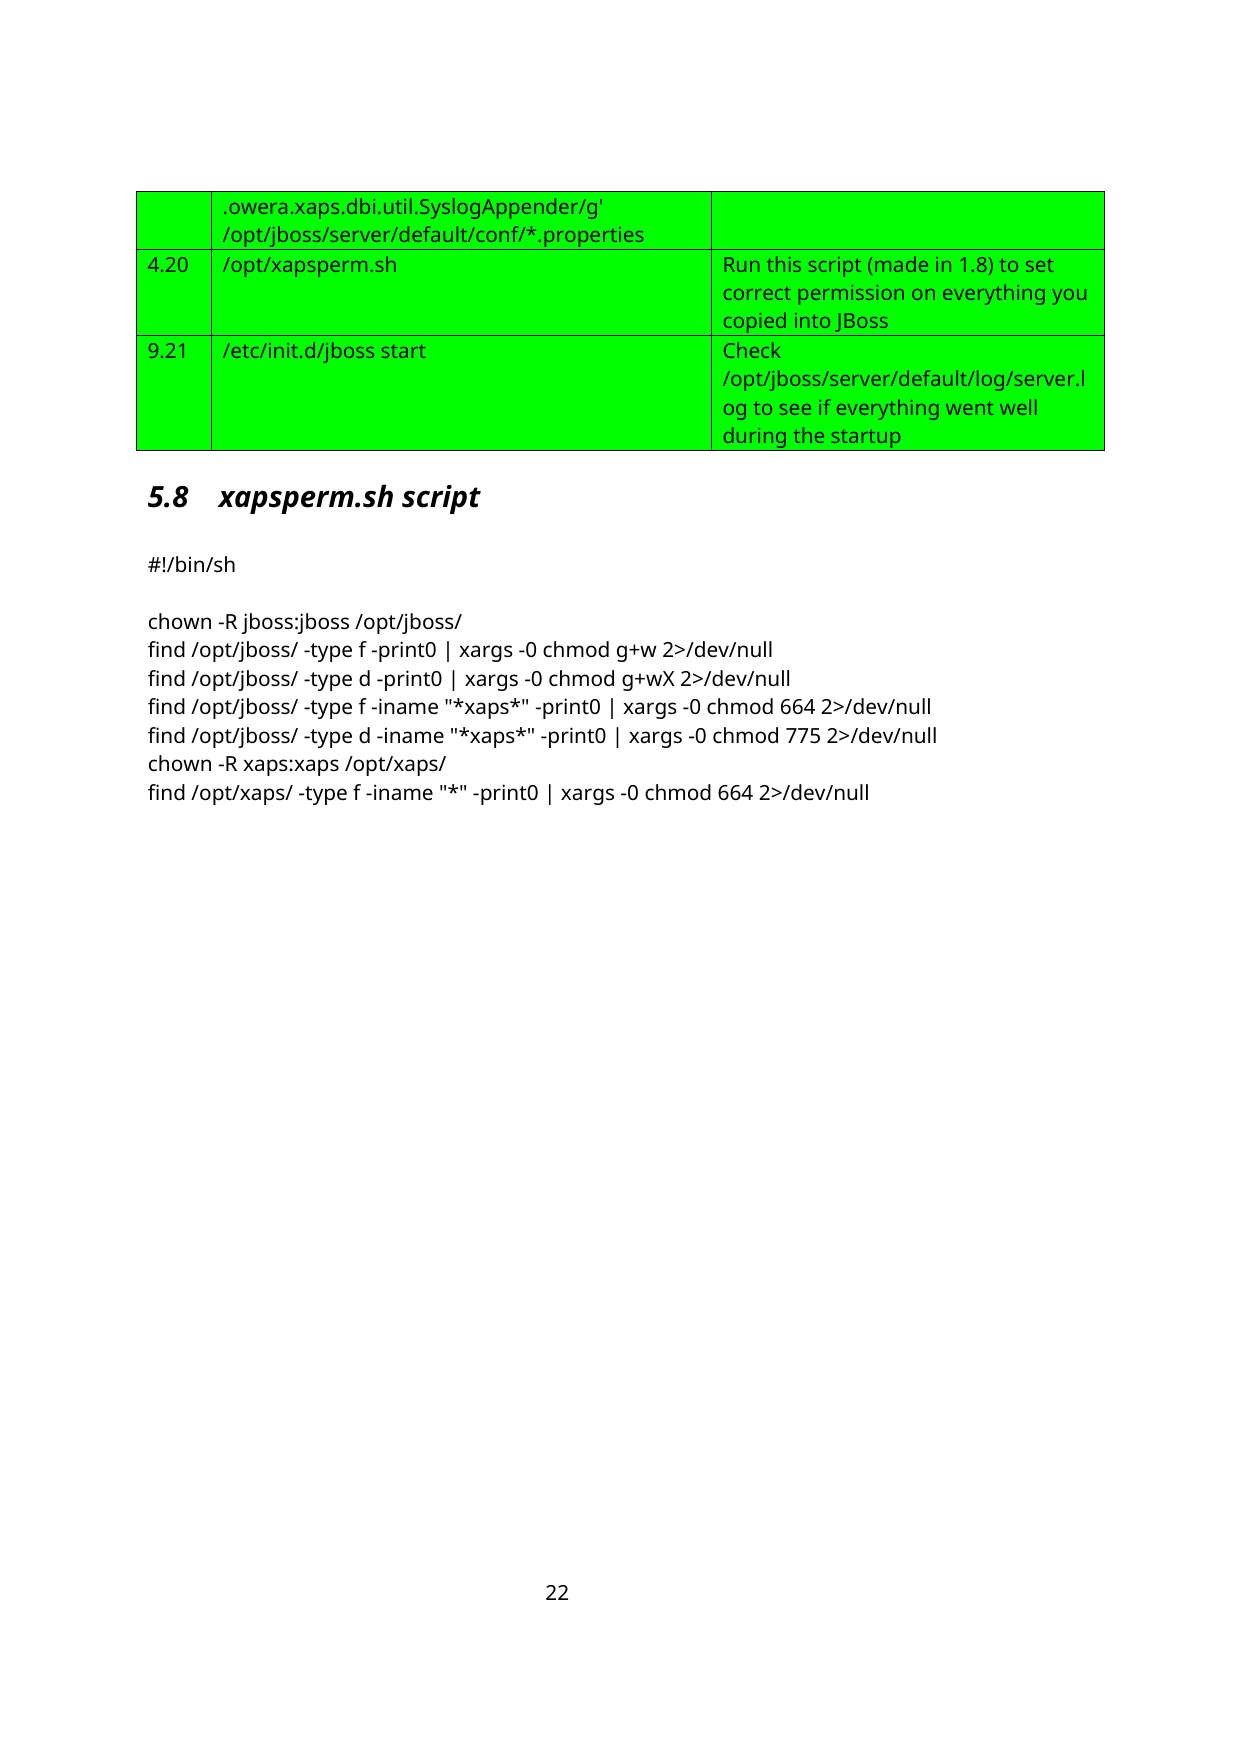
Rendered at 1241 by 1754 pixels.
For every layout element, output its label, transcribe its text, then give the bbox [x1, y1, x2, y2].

text find /opt/jboss/ -type d -print0 | xargs -0 chmod g+wX 2>/dev/null [148, 664, 1092, 692]
table_cell 9.21 [137, 336, 211, 450]
table_cell [712, 192, 1104, 249]
table_cell Check /opt/jboss/server/default/log/server.log to see if everything went well during the startup [712, 336, 1104, 450]
table_cell /etc/init.d/jboss start [212, 336, 711, 450]
subtitle xapsperm.sh script [148, 476, 1092, 516]
text find /opt/jboss/ -type d -iname "*xaps*" -print0 | xargs -0 chmod 775 2>/dev/null [148, 721, 1092, 749]
text #!/bin/sh [148, 550, 1092, 579]
text find /opt/xaps/ -type f -iname "*" -print0 | xargs -0 chmod 664 2>/dev/null [148, 778, 1092, 806]
text find /opt/jboss/ -type f -print0 | xargs -0 chmod g+w 2>/dev/null [148, 636, 1092, 664]
table_cell [137, 192, 211, 249]
text chown -R xaps:xaps /opt/xaps/ [148, 749, 1092, 778]
table_cell .owera.xaps.dbi.util.SyslogAppender/g' /opt/jboss/server/default/conf/*.properties [212, 192, 711, 249]
text find /opt/jboss/ -type f -iname "*xaps*" -print0 | xargs -0 chmod 664 2>/dev/null [148, 692, 1092, 721]
text chown -R jboss:jboss /opt/jboss/ [148, 607, 1092, 636]
table_cell 4.20 [137, 250, 211, 335]
table_cell /opt/xapsperm.sh [212, 250, 711, 335]
table_cell Run this script (made in 1.8) to set correct permission on everything you copied into JBoss [712, 250, 1104, 335]
